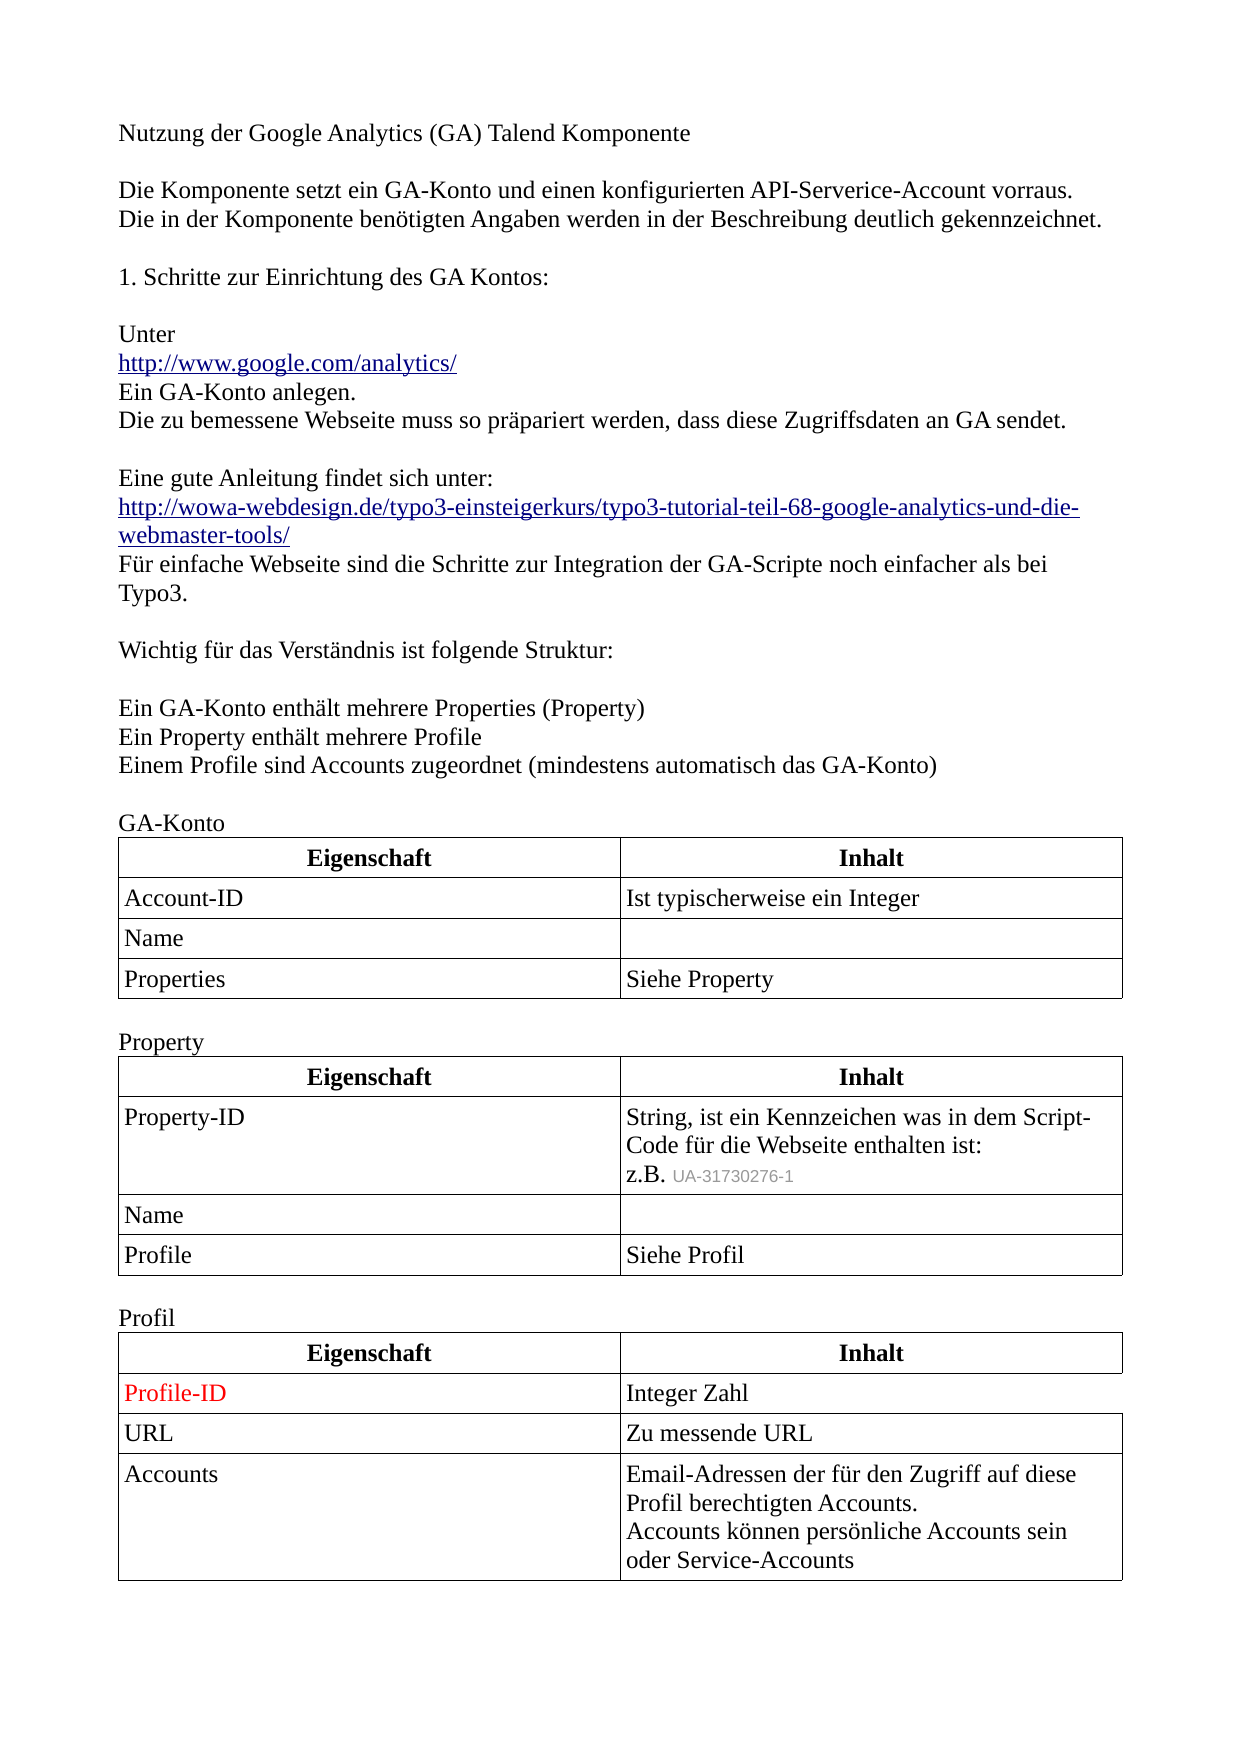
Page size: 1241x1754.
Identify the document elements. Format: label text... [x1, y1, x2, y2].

table_header Inhalt [621, 1333, 1122, 1372]
table_cell Ist typischerweise ein Integer [621, 878, 1122, 917]
text Property [118, 1027, 1122, 1056]
text Einem Profile sind Accounts zugeordnet (mindestens automatisch das GA-Konto) [118, 751, 1122, 779]
text Ein GA-Konto anlegen. [118, 377, 1122, 406]
text Ein Property enthält mehrere Profile [118, 722, 1122, 751]
table_cell Name [119, 1195, 620, 1234]
text Nutzung der Google Analytics (GA) Talend Komponente [118, 118, 1122, 147]
table_header Eigenschaft [119, 1057, 620, 1096]
table_cell Siehe Profil [621, 1235, 1122, 1274]
text 1. Schritte zur Einrichtung des GA Kontos: [118, 262, 1122, 291]
table_cell Integer Zahl [621, 1374, 1122, 1413]
text Die Komponente setzt ein GA-Konto und einen konfigurierten API-Serverice-Account vorraus. [118, 176, 1122, 204]
text Die in der Komponente benötigten Angaben werden in der Beschreibung deutlich gekennzeichnet. [118, 204, 1122, 233]
text Für einfache Webseite sind die Schritte zur Integration der GA-Scripte noch einfacher als bei Typo3. [118, 549, 1122, 607]
table_cell Name [119, 919, 620, 958]
table_cell Email-Adressen der für den Zugriff auf diese Profil berechtigten Accounts. Accounts können persönliche Accounts sein oder Service-Accounts [621, 1454, 1122, 1579]
table_header Inhalt [621, 838, 1122, 877]
table_cell Property-ID [119, 1097, 620, 1194]
table_cell URL [119, 1414, 620, 1453]
text Eine gute Anleitung findet sich unter: [118, 463, 1122, 492]
text http://wowa-webdesign.de/typo3-einsteigerkurs/typo3-tutorial-teil-68-google-analytics-und-die-webmaster-tools/ [118, 492, 1122, 549]
text Profil [118, 1303, 1122, 1332]
table_cell Siehe Property [621, 959, 1122, 998]
table_cell [621, 919, 1122, 958]
text Die zu bemessene Webseite muss so präpariert werden, dass diese Zugriffsdaten an GA sendet. [118, 406, 1122, 434]
table_cell Profile [119, 1235, 620, 1274]
text GA-Konto [118, 808, 1122, 837]
table_cell Accounts [119, 1454, 620, 1579]
text http://www.google.com/analytics/ [118, 348, 1122, 377]
table_cell Account-ID [119, 878, 620, 917]
table_cell [621, 1195, 1122, 1234]
text Unter [118, 319, 1122, 348]
table_header Eigenschaft [119, 838, 620, 877]
table_cell String, ist ein Kennzeichen was in dem Script-Code für die Webseite enthalten ist: z.B. UA-31730276-1 [621, 1097, 1122, 1194]
table_cell Properties [119, 959, 620, 998]
text Ein GA-Konto enthält mehrere Properties (Property) [118, 693, 1122, 722]
table_header Inhalt [621, 1057, 1122, 1096]
text Wichtig für das Verständnis ist folgende Struktur: [118, 636, 1122, 664]
table_cell Profile-ID [119, 1374, 620, 1413]
table_header Eigenschaft [119, 1333, 620, 1372]
table_cell Zu messende URL [621, 1414, 1122, 1453]
